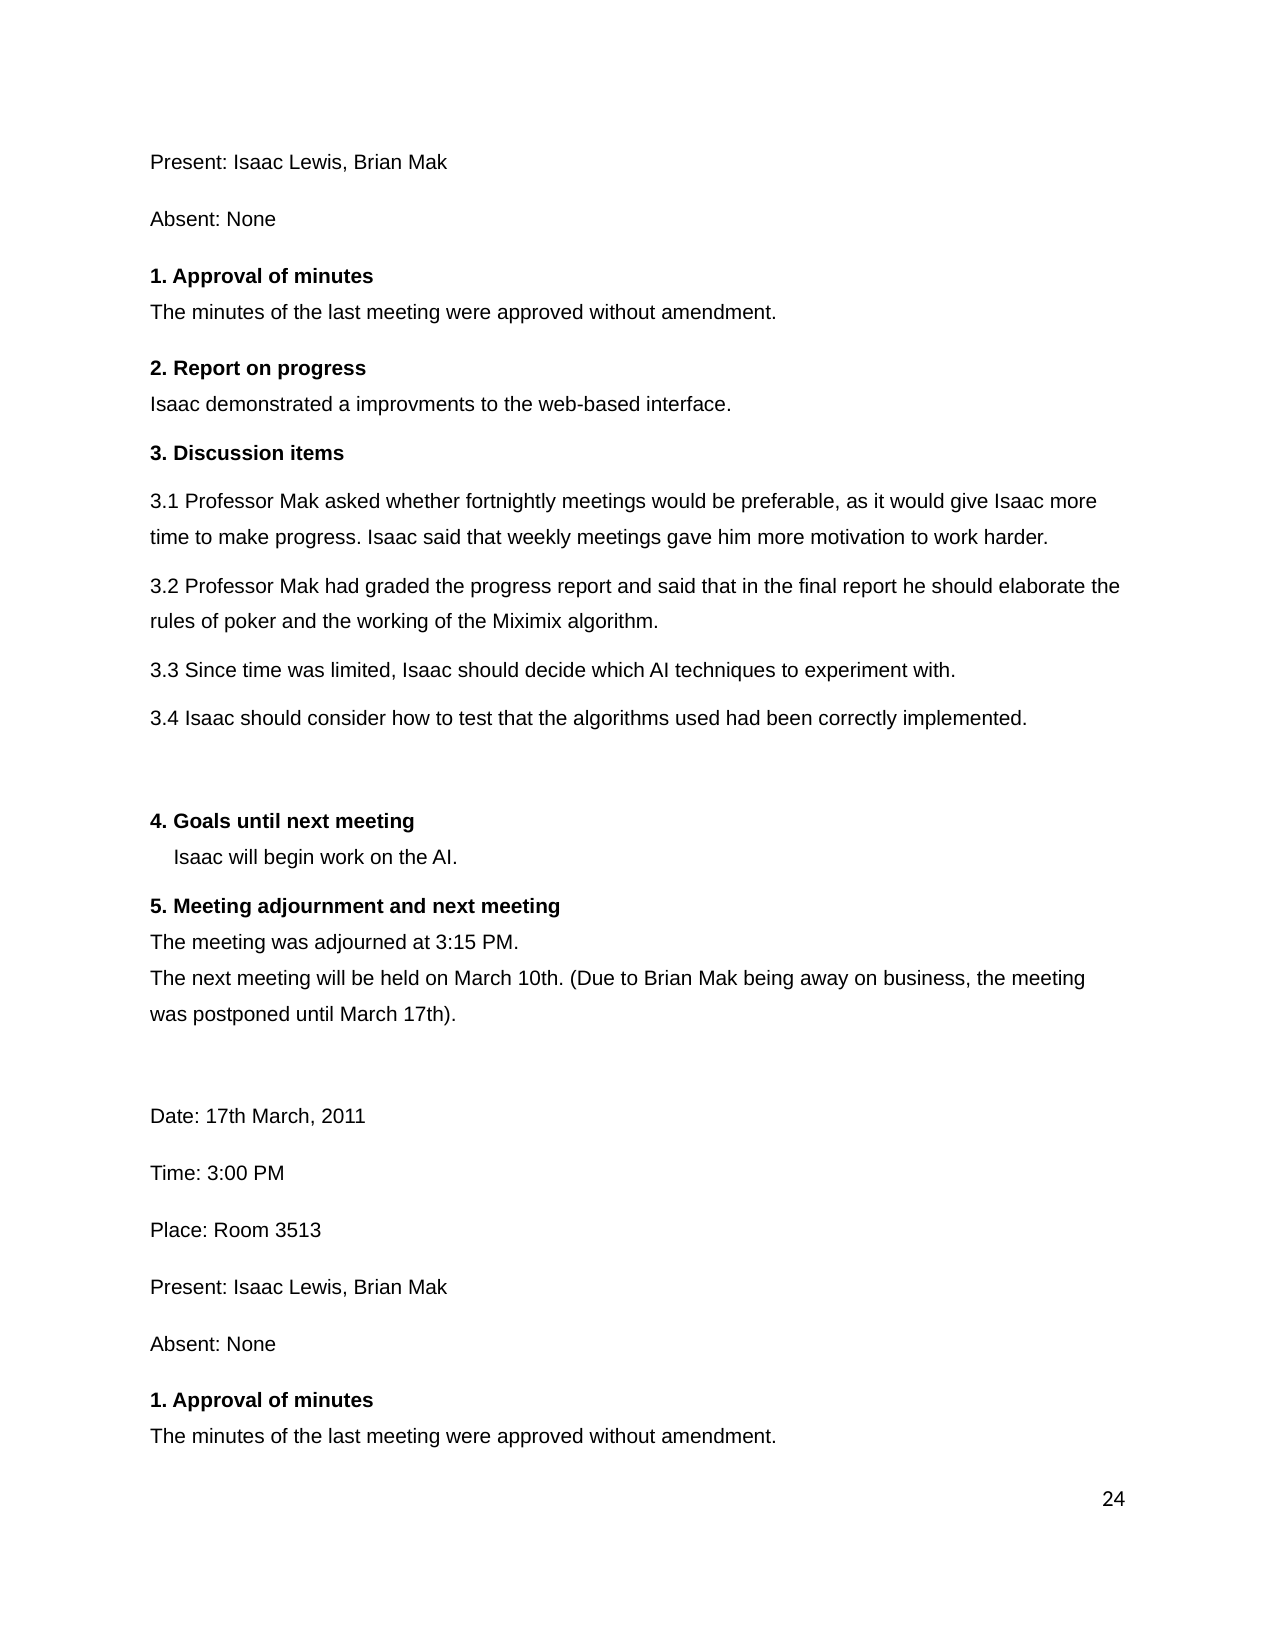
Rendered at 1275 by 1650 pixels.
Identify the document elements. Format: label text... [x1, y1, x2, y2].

text 4. Goals until next meeting Isaac will begin work on the AI. [150, 809, 1125, 869]
text Place: Room 3513 [150, 1218, 1125, 1242]
text Present: Isaac Lewis, Brian Mak [150, 1274, 1125, 1298]
text Absent: None [150, 207, 1125, 231]
text 1. Approval of minutes The minutes of the last meeting were approved without amendment. [150, 1388, 1125, 1448]
text 3.4 Isaac should consider how to test that the algorithms used had been correctly implemented. [150, 706, 1125, 730]
text 3.2 Professor Mak had graded the progress report and said that in the final report he should elaborate the rules of poker and the working of the Miximix algorithm. [150, 573, 1125, 633]
text 3.1 Professor Mak asked whether fortnightly meetings would be preferable, as it would give Isaac more time to make progress. Isaac said that weekly meetings gave him more motivation to work harder. [150, 489, 1125, 549]
text 2. Report on progress Isaac demonstrated a improvments to the web-based interface. [150, 356, 1125, 416]
text 3.3 Since time was limited, Isaac should decide which AI techniques to experiment with. [150, 658, 1125, 682]
text 3. Discussion items [150, 441, 1125, 464]
text 1. Approval of minutes The minutes of the last meeting were approved without amendment. [150, 263, 1125, 323]
text Time: 3:00 PM [150, 1161, 1125, 1185]
text Absent: None [150, 1331, 1125, 1355]
text 5. Meeting adjournment and next meeting The meeting was adjourned at 3:15 PM. The next meeting will be held on March 10th. (Due to Brian Mak being away on business, the meeting was postponed until March 17th). [150, 893, 1125, 1025]
text Date: 17th March, 2011 [150, 1104, 1125, 1128]
text Present: Isaac Lewis, Brian Mak [150, 150, 1125, 174]
